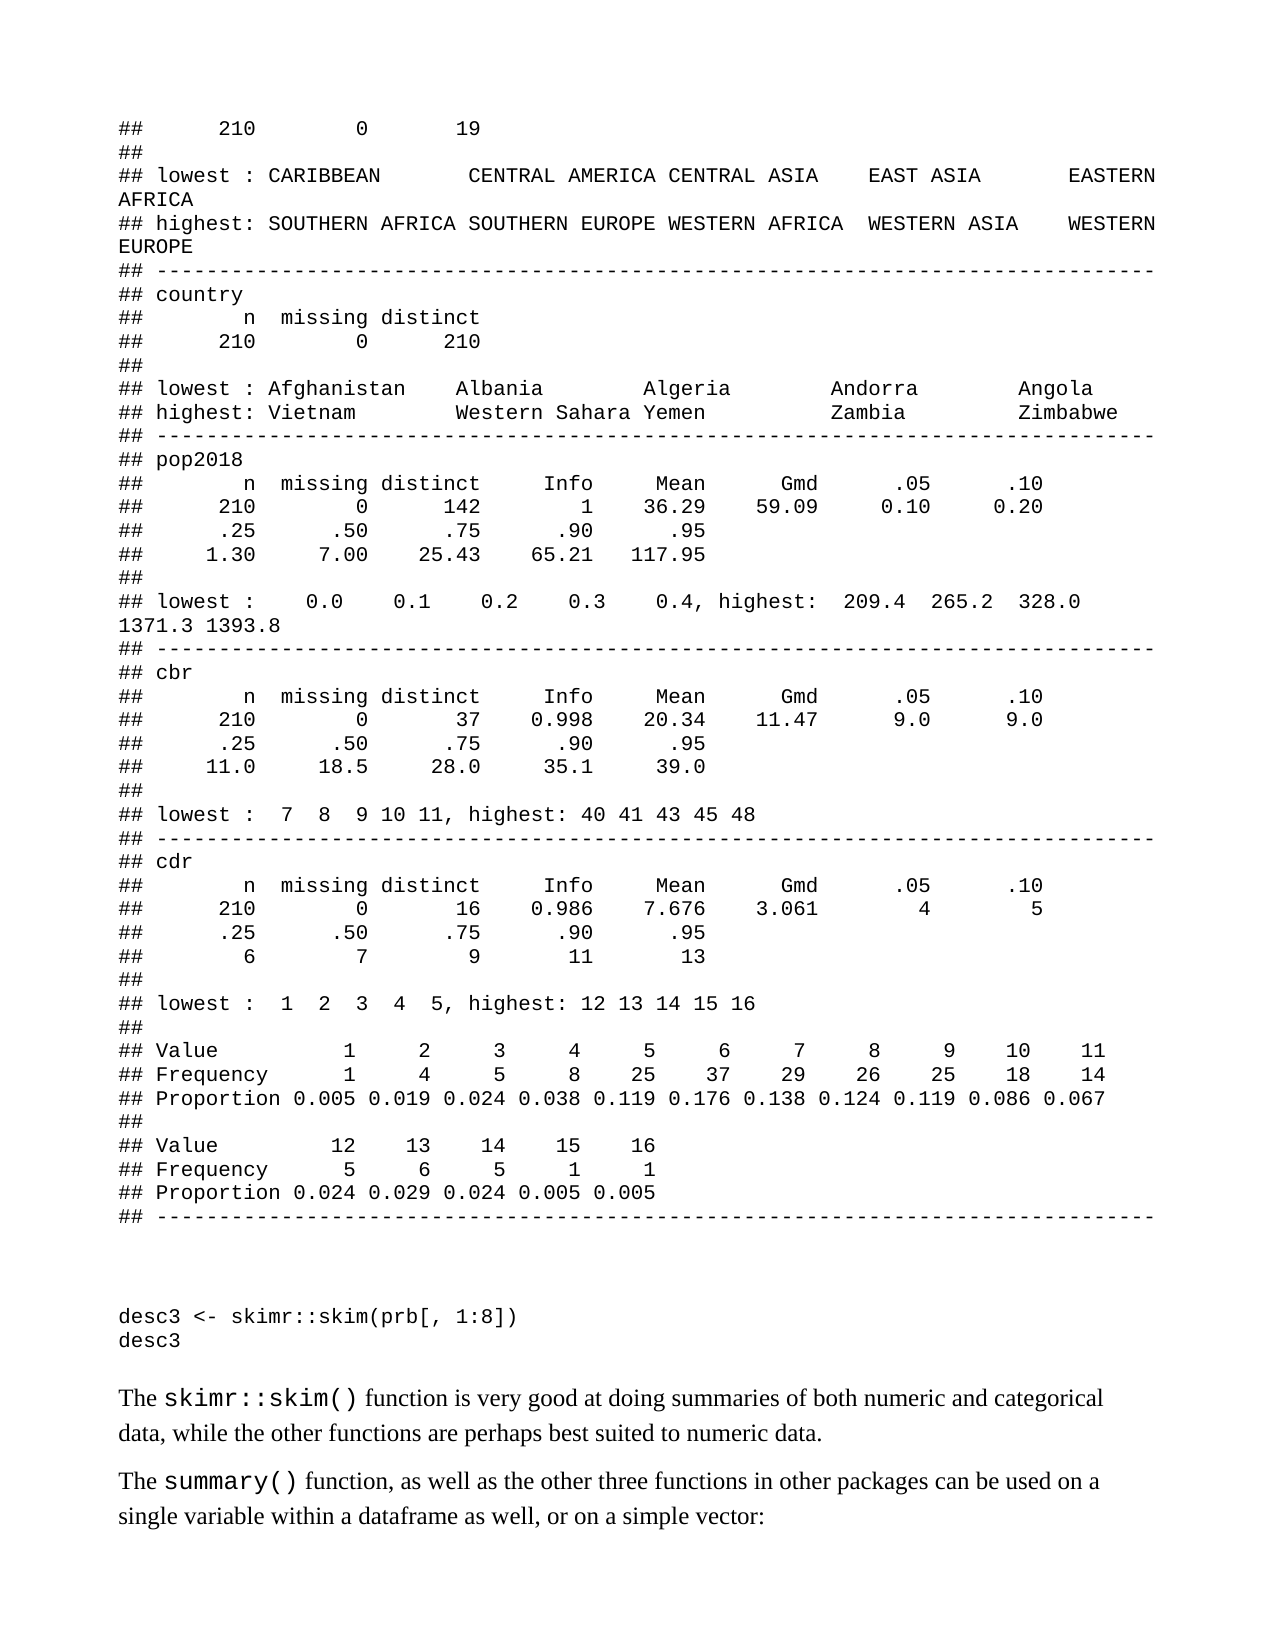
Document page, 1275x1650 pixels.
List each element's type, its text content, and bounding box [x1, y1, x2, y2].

text ## n missing distinct Info Mean Gmd .05 .10 [118, 686, 1157, 709]
text ## -------------------------------------------------------------------------------- [118, 260, 1157, 284]
text ## 210 0 16 0.986 7.676 3.061 4 5 [118, 898, 1157, 922]
text ## lowest : 0.0 0.1 0.2 0.3 0.4, highest: 209.4 265.2 328.0 1371.3 1393.8 [118, 591, 1157, 638]
text ## lowest : CARIBBEAN CENTRAL AMERICA CENTRAL ASIA EAST ASIA EASTERN AFRICA [118, 165, 1157, 213]
text ## -------------------------------------------------------------------------------- [118, 1206, 1157, 1229]
text ## 210 0 37 0.998 20.34 11.47 9.0 9.0 [118, 709, 1157, 733]
text ## Frequency 5 6 5 1 1 [118, 1158, 1157, 1182]
text ## Value 12 13 14 15 16 [118, 1135, 1157, 1158]
text ## [118, 142, 1157, 165]
text ## n missing distinct Info Mean Gmd .05 .10 [118, 473, 1157, 496]
text ## cbr [118, 662, 1157, 686]
text ## [118, 567, 1157, 591]
text ## country [118, 284, 1157, 307]
text The skimr::skim() function is very good at doing summaries of both numeric and categorical data, while the other functions are perhaps best suited to numeric data. [118, 1383, 1157, 1447]
text ## Proportion 0.024 0.029 0.024 0.005 0.005 [118, 1182, 1157, 1206]
text ## 1.30 7.00 25.43 65.21 117.95 [118, 544, 1157, 567]
text ## -------------------------------------------------------------------------------- [118, 638, 1157, 662]
text ## cdr [118, 851, 1157, 875]
text desc3 [118, 1330, 1157, 1354]
text ## 210 0 210 [118, 331, 1157, 354]
text ## .25 .50 .75 .90 .95 [118, 922, 1157, 946]
text ## [118, 1017, 1157, 1040]
text ## 11.0 18.5 28.0 35.1 39.0 [118, 757, 1157, 780]
text ## n missing distinct [118, 307, 1157, 331]
text ## 6 7 9 11 13 [118, 946, 1157, 969]
text ## highest: SOUTHERN AFRICA SOUTHERN EUROPE WESTERN AFRICA WESTERN ASIA WESTERN EUROPE [118, 213, 1157, 260]
text ## -------------------------------------------------------------------------------- [118, 426, 1157, 449]
text ## [118, 780, 1157, 804]
text ## .25 .50 .75 .90 .95 [118, 520, 1157, 544]
text ## [118, 354, 1157, 378]
text ## lowest : 1 2 3 4 5, highest: 12 13 14 15 16 [118, 993, 1157, 1017]
text ## lowest : 7 8 9 10 11, highest: 40 41 43 45 48 [118, 804, 1157, 827]
text ## pop2018 [118, 449, 1157, 473]
text ## 210 0 142 1 36.29 59.09 0.10 0.20 [118, 496, 1157, 520]
text ## Value 1 2 3 4 5 6 7 8 9 10 11 [118, 1040, 1157, 1064]
text ## [118, 1111, 1157, 1135]
text ## 210 0 19 [118, 118, 1157, 142]
text ## highest: Vietnam Western Sahara Yemen Zambia Zimbabwe [118, 402, 1157, 426]
text ## [118, 969, 1157, 993]
text desc3 <- skimr::skim(prb[, 1:8]) [118, 1307, 1157, 1330]
text ## Frequency 1 4 5 8 25 37 29 26 25 18 14 [118, 1064, 1157, 1088]
text The summary() function, as well as the other three functions in other packages can be used on a single variable within a dataframe as well, or on a simple vector: [118, 1466, 1157, 1530]
text ## .25 .50 .75 .90 .95 [118, 733, 1157, 757]
text ## -------------------------------------------------------------------------------- [118, 827, 1157, 851]
text ## n missing distinct Info Mean Gmd .05 .10 [118, 875, 1157, 898]
text ## Proportion 0.005 0.019 0.024 0.038 0.119 0.176 0.138 0.124 0.119 0.086 0.067 [118, 1088, 1157, 1111]
text ## lowest : Afghanistan Albania Algeria Andorra Angola [118, 378, 1157, 402]
